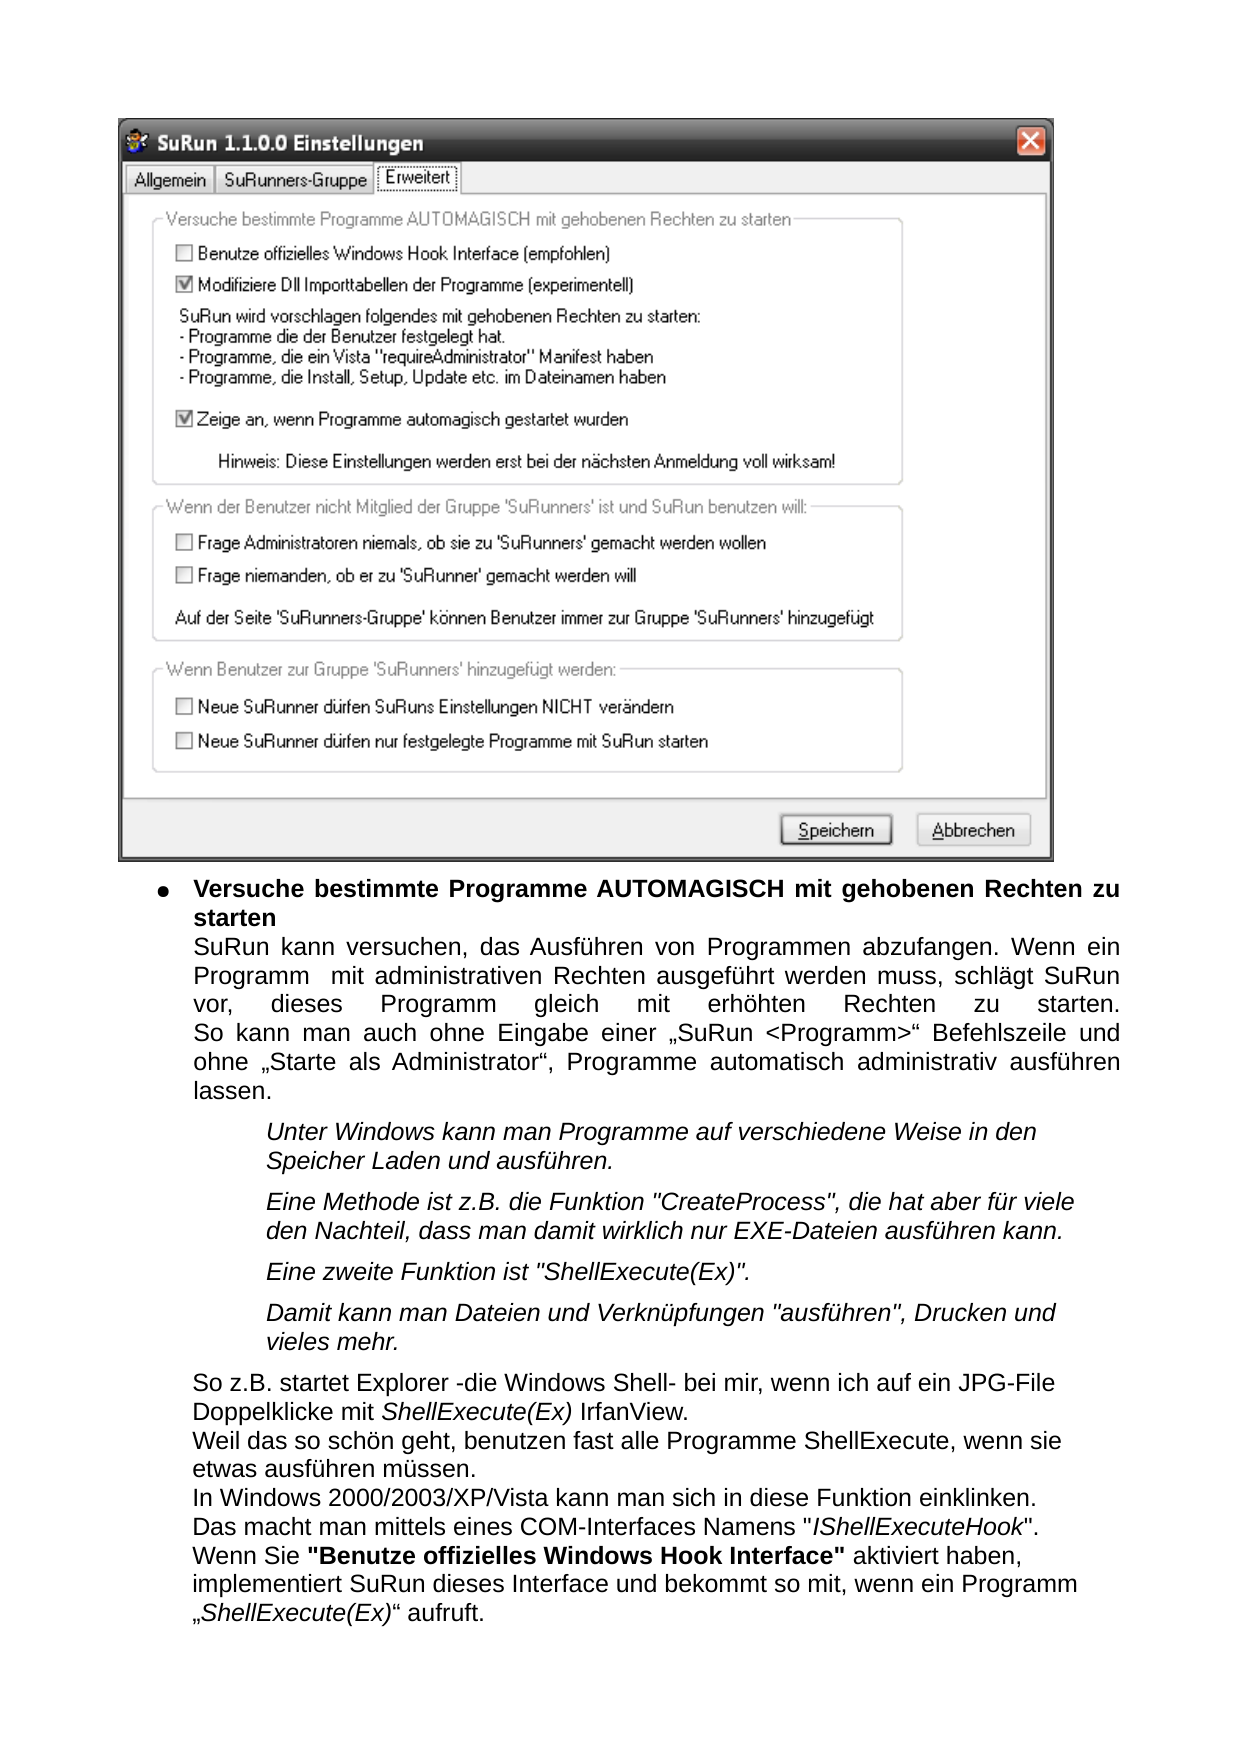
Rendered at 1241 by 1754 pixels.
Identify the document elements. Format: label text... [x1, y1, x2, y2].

list Versuche bestimmte Programme AUTOMAGISCH mit gehobenen Rechten zu starten SuRun kann versuchen, das Ausführen von Programmen abzufangen. Wenn ein Programm mit administrativen Rechten ausgeführt werden muss, schlägt SuRun vor, dieses Programm gleich mit erhöhten Rechten zu starten. So kann man auch ohne Eingabe einer „SuRun <Programm>“ Befehlszeile und ohne „Starte als Administrator“, Programme automatisch administrativ ausführen lassen. [156, 874, 1122, 1104]
text Eine zweite Funktion ist "ShellExecute(Ex)". [266, 1257, 1122, 1286]
text Eine Methode ist z.B. die Funktion "CreateProcess", die hat aber für viele den Nachteil, dass man damit wirklich nur EXE-Dateien ausführen kann. [266, 1187, 1122, 1244]
text Damit kann man Dateien und Verknüpfungen "ausführen", Drucken und vieles mehr. [266, 1298, 1122, 1356]
text Unter Windows kann man Programme auf verschiedene Weise in den Speicher Laden und ausführen. [266, 1117, 1122, 1174]
text So z.B. startet Explorer -die Windows Shell- bei mir, wenn ich auf ein JPG-File Doppelklicke mit ShellExecute(Ex) IrfanView. Weil das so schön geht, benutzen fast alle Programme ShellExecute, wenn sie etwas ausführen müssen. In Windows 2000/2003/XP/Vista kann man sich in diese Funktion einklinken. Das macht man mittels eines COM-Interfaces Namens "IShellExecuteHook". Wenn Sie "Benutze offizielles Windows Hook Interface" aktiviert haben, implementiert SuRun dieses Interface und bekommt so mit, wenn ein Programm „ShellExecute(Ex)“ aufruft. [192, 1368, 1122, 1627]
picture [118, 118, 1054, 862]
